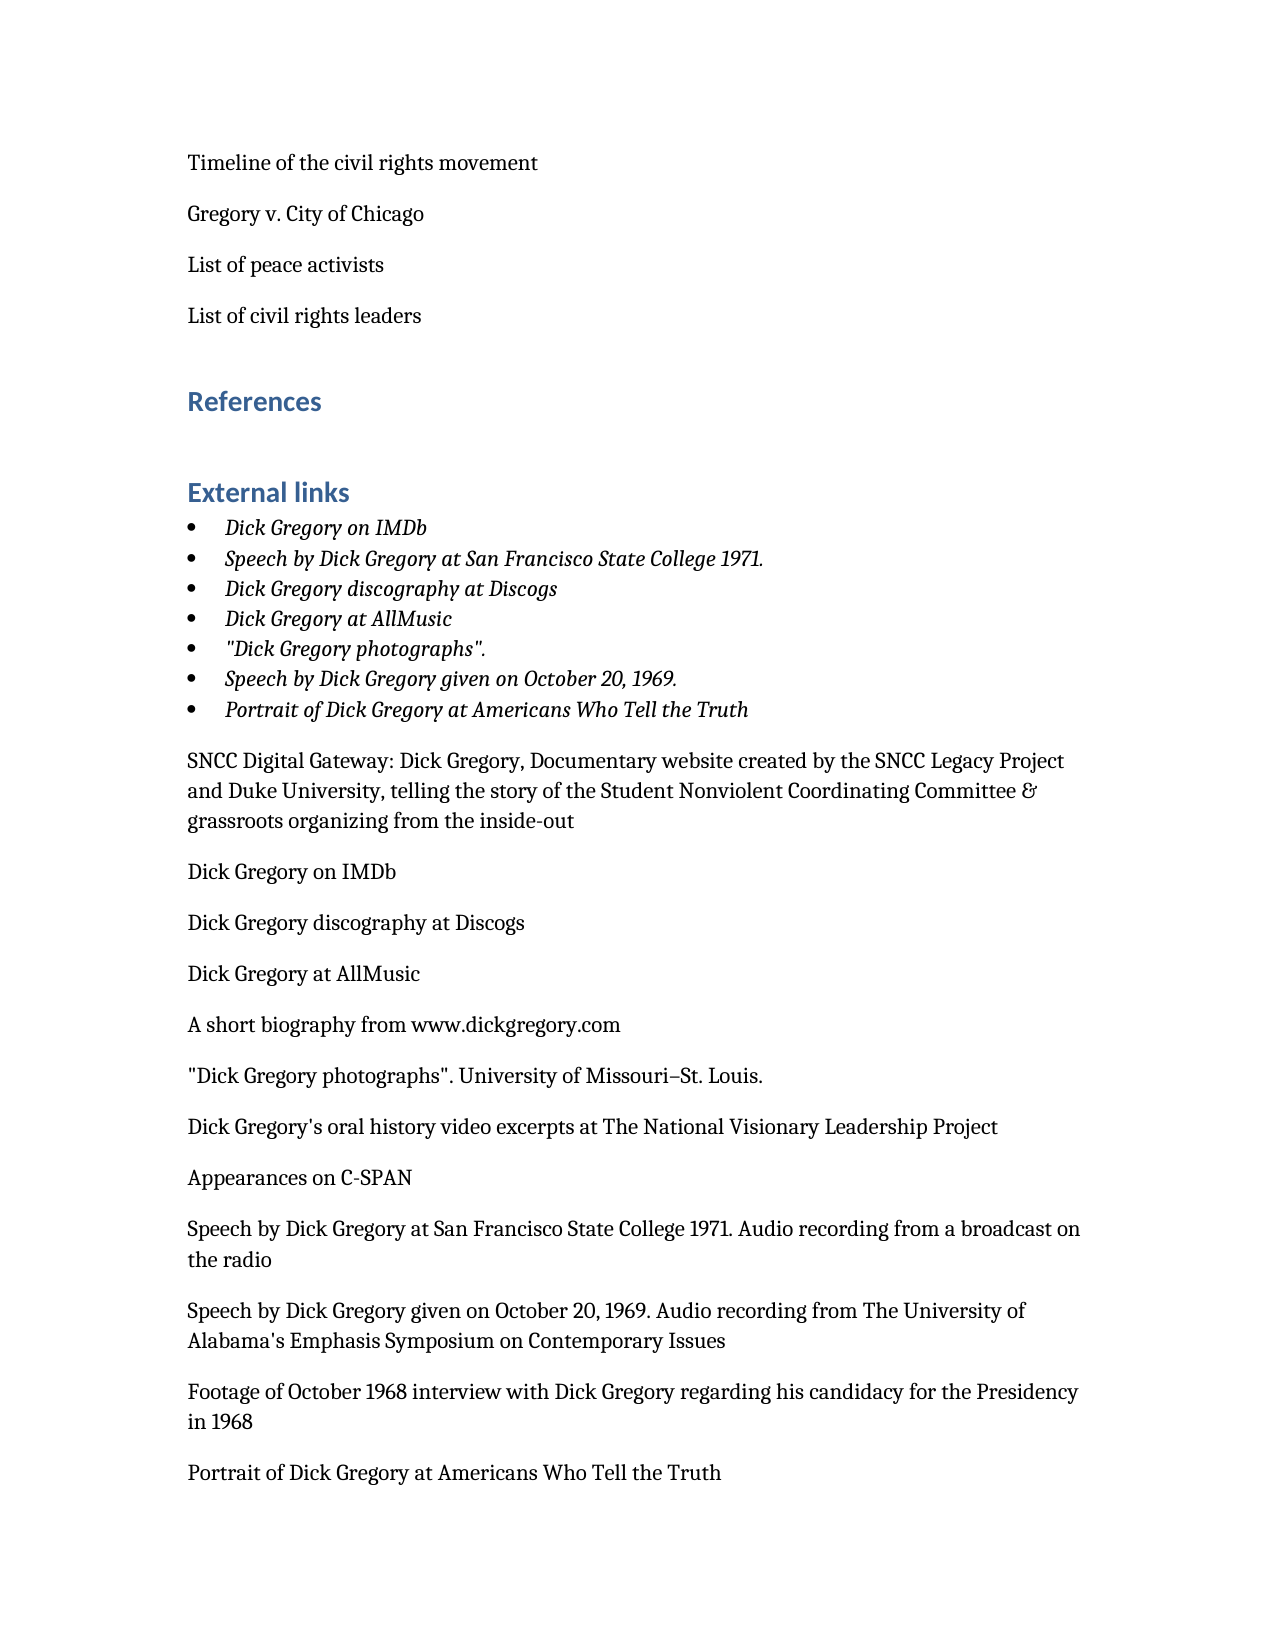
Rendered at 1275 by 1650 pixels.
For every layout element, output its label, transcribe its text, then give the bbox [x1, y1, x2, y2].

list Dick Gregory discography at Discogs [187, 576, 1087, 602]
text Speech by Dick Gregory at San Francisco State College 1971. Audio recording from a broadcast on the radio [187, 1216, 1087, 1273]
text List of civil rights leaders [187, 303, 1087, 329]
text A short biography from www.dickgregory.com [187, 1012, 1087, 1038]
text Portrait of Dick Gregory at Americans Who Tell the Truth [187, 1460, 1087, 1486]
list "Dick Gregory photographs". [187, 636, 1087, 662]
text Dick Gregory discography at Discogs [187, 910, 1087, 936]
text Dick Gregory's oral history video excerpts at The National Visionary Leadership Project [187, 1114, 1087, 1141]
text List of peace activists [187, 252, 1087, 278]
text Dick Gregory at AllMusic [187, 961, 1087, 987]
list Dick Gregory on IMDb [187, 515, 1087, 542]
text Speech by Dick Gregory given on October 20, 1969. Audio recording from The University of Alabama's Emphasis Symposium on Contemporary Issues [187, 1297, 1087, 1354]
text "Dick Gregory photographs". University of Missouri–St. Louis. [187, 1063, 1087, 1089]
text Dick Gregory on IMDb [187, 859, 1087, 885]
text Appearances on C-SPAN [187, 1165, 1087, 1192]
list Portrait of Dick Gregory at Americans Who Tell the Truth [187, 696, 1087, 723]
subtitle References [187, 383, 1087, 419]
text SNCC Digital Gateway: Dick Gregory, Documentary website created by the SNCC Legacy Project and Duke University, telling the story of the Student Nonviolent Coordinating Committee & grassroots organizing from the inside-out [187, 747, 1087, 834]
list Speech by Dick Gregory at San Francisco State College 1971. [187, 545, 1087, 572]
list Speech by Dick Gregory given on October 20, 1969. [187, 666, 1087, 693]
list Dick Gregory at AllMusic [187, 606, 1087, 632]
text Footage of October 1968 interview with Dick Gregory regarding his candidacy for the Presidency in 1968 [187, 1379, 1087, 1435]
text Gregory v. City of Chicago [187, 201, 1087, 227]
text Timeline of the civil rights movement [187, 150, 1087, 176]
subtitle External links [187, 474, 1087, 510]
